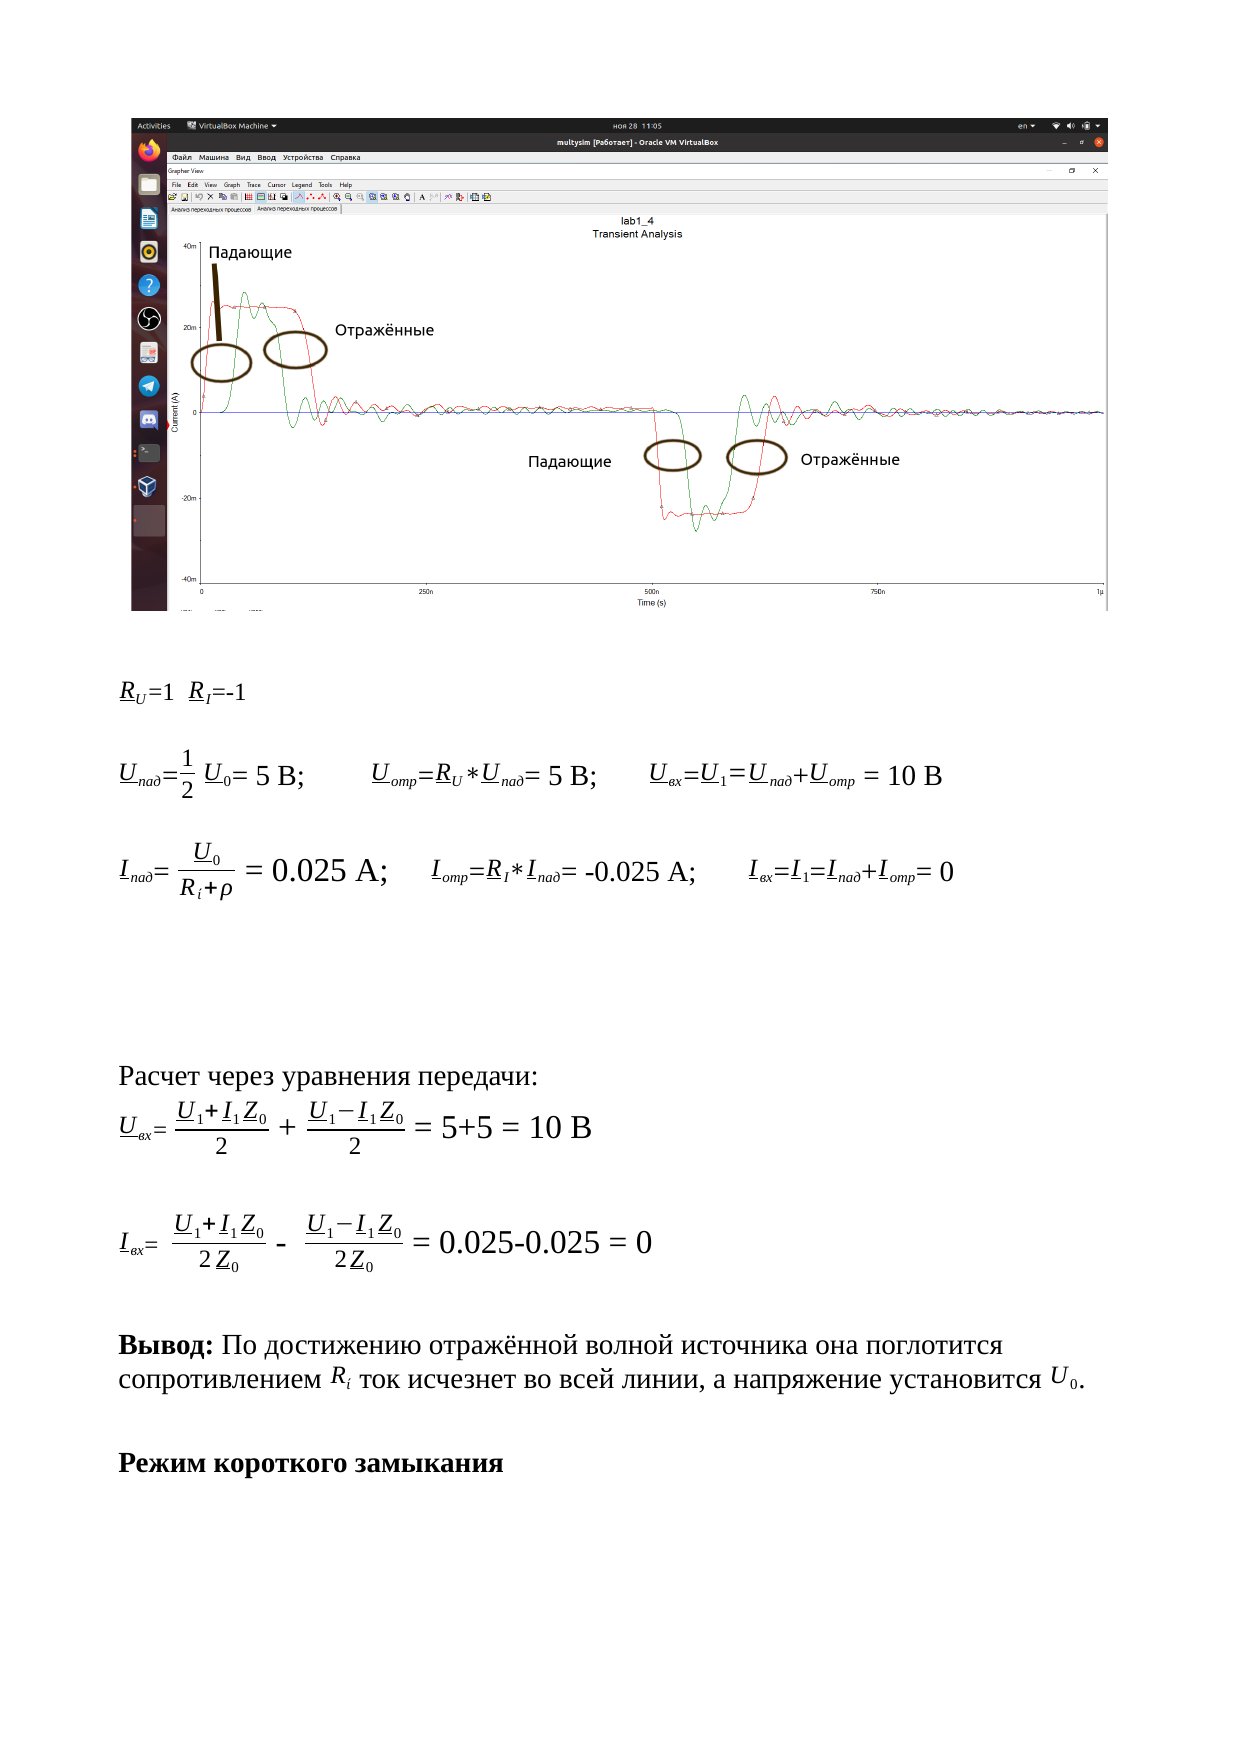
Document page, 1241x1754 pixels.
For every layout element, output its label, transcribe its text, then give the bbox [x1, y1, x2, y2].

list Расчет через уравнения передачи: [118, 1058, 1122, 1091]
text Вывод: По достижению отражённой волной источника она поглотится сопротивлением ток исчезнет во всей линии, а напряжение установится . [118, 1327, 1122, 1394]
text = - = 0.025-0.025 = 0 [118, 1210, 1122, 1276]
picture [131, 118, 1103, 611]
list = = 0.025 А; == -0.025 А; ==+= 0 [118, 837, 1122, 904]
list = = 5 В; == 5 В; =+ = 10 В [118, 745, 1122, 804]
text =1 =-1 [118, 676, 1122, 708]
text = + = 5+5 = 10 В [118, 1096, 1122, 1159]
text Режим короткого замыкания [118, 1445, 1122, 1479]
